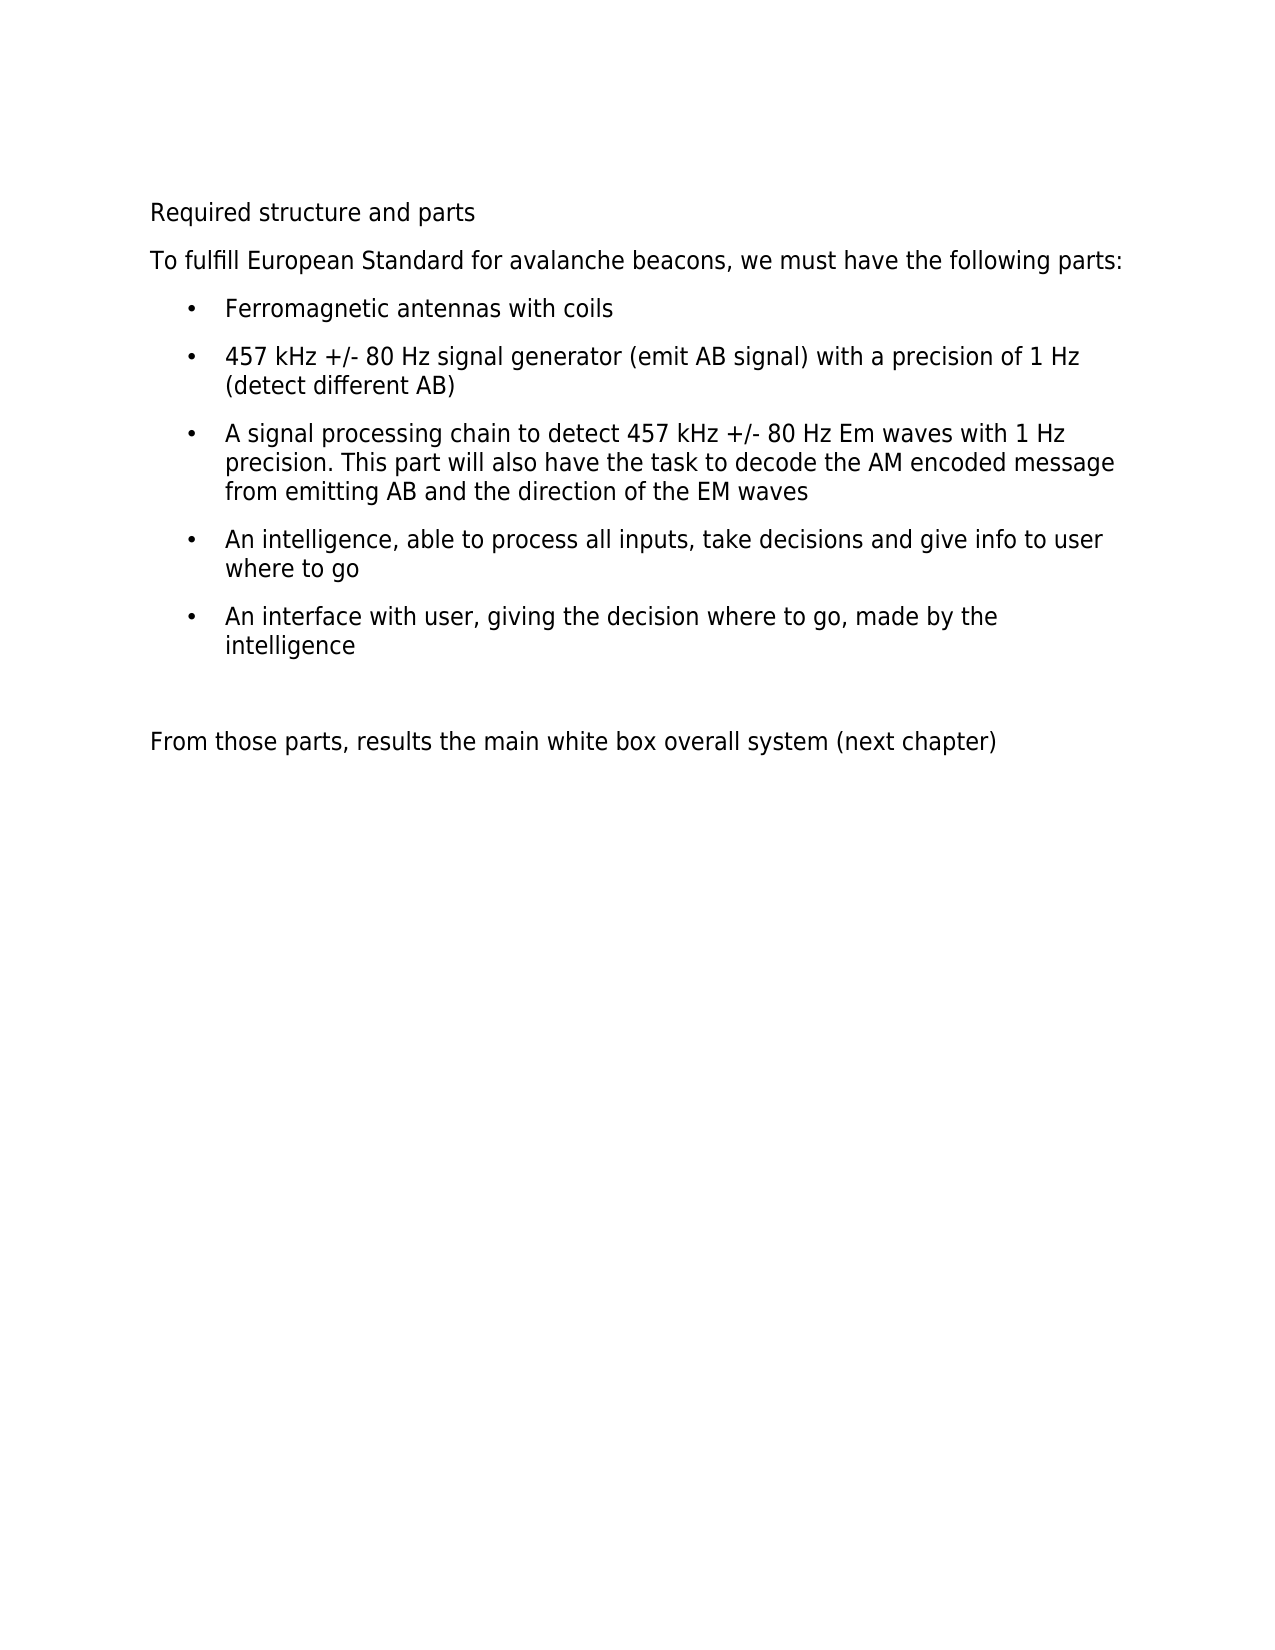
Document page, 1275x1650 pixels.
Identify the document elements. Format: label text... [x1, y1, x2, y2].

list An interface with user, giving the decision where to go, made by the intelligence [187, 602, 1125, 660]
text Required structure and parts [150, 198, 1125, 227]
text To fulfill European Standard for avalanche beacons, we must have the following parts: [150, 246, 1125, 275]
list 457 kHz +/- 80 Hz signal generator (emit AB signal) with a precision of 1 Hz (detect different AB) [187, 342, 1125, 400]
list Ferromagnetic antennas with coils [187, 294, 1125, 323]
list An intelligence, able to process all inputs, take decisions and give info to user where to go [187, 525, 1125, 583]
list A signal processing chain to detect 457 kHz +/- 80 Hz Em waves with 1 Hz precision. This part will also have the task to decode the AM encoded message from emitting AB and the direction of the EM waves [187, 419, 1125, 506]
text From those parts, results the main white box overall system (next chapter) [150, 727, 1125, 756]
